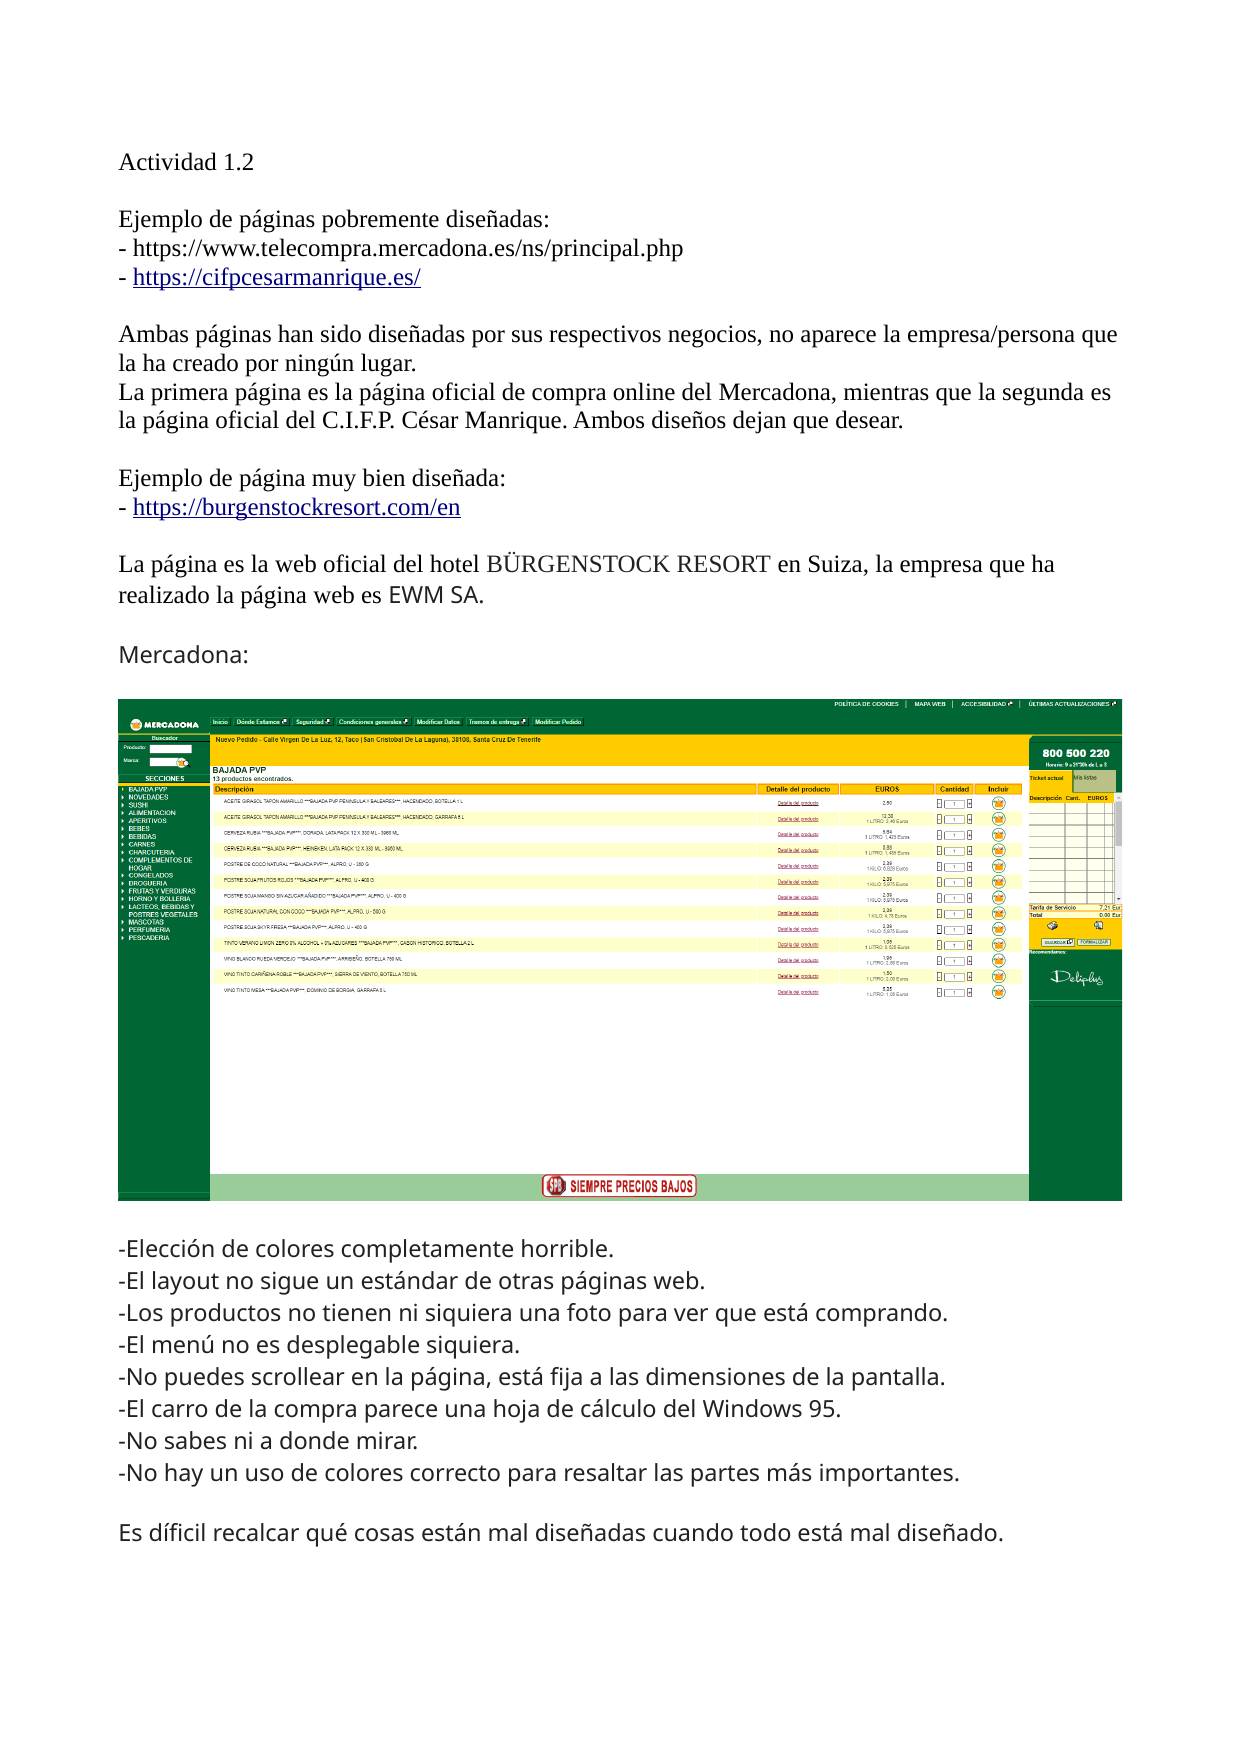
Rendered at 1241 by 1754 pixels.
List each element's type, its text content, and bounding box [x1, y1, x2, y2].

text - https://cifpcesarmanrique.es/ [118, 262, 1122, 291]
text Mercadona: [118, 639, 1122, 671]
picture [118, 699, 1123, 1201]
text Ambas páginas han sido diseñadas por sus respectivos negocios, no aparece la empresa/persona que la ha creado por ningún lugar. [118, 319, 1122, 377]
text La página es la web oficial del hotel BÜRGENSTOCK RESORT en Suiza, la empresa que ha realizado la página web es EWM SA. [118, 549, 1122, 610]
text -El carro de la compra parece una hoja de cálculo del Windows 95. [118, 1392, 1122, 1424]
text -No sabes ni a donde mirar. [118, 1424, 1122, 1456]
text Es díficil recalcar qué cosas están mal diseñadas cuando todo está mal diseñado. [118, 1517, 1122, 1549]
text -El menú no es desplegable siquiera. [118, 1328, 1122, 1360]
text Ejemplo de página muy bien diseñada: [118, 463, 1122, 492]
text Ejemplo de páginas pobremente diseñadas: [118, 204, 1122, 233]
text Actividad 1.2 [118, 147, 1122, 176]
text -No hay un uso de colores correcto para resaltar las partes más importantes. [118, 1456, 1122, 1488]
text - https://burgenstockresort.com/en [118, 492, 1122, 521]
text -Los productos no tienen ni siquiera una foto para ver que está comprando. [118, 1296, 1122, 1328]
text - https://www.telecompra.mercadona.es/ns/principal.php [118, 233, 1122, 262]
text -Elección de colores completamente horrible. [118, 1201, 1122, 1264]
text -No puedes scrollear en la página, está fija a las dimensiones de la pantalla. [118, 1360, 1122, 1392]
text La primera página es la página oficial de compra online del Mercadona, mientras que la segunda es la página oficial del C.I.F.P. César Manrique. Ambos diseños dejan que desear. [118, 377, 1122, 434]
text -El layout no sigue un estándar de otras páginas web. [118, 1264, 1122, 1296]
